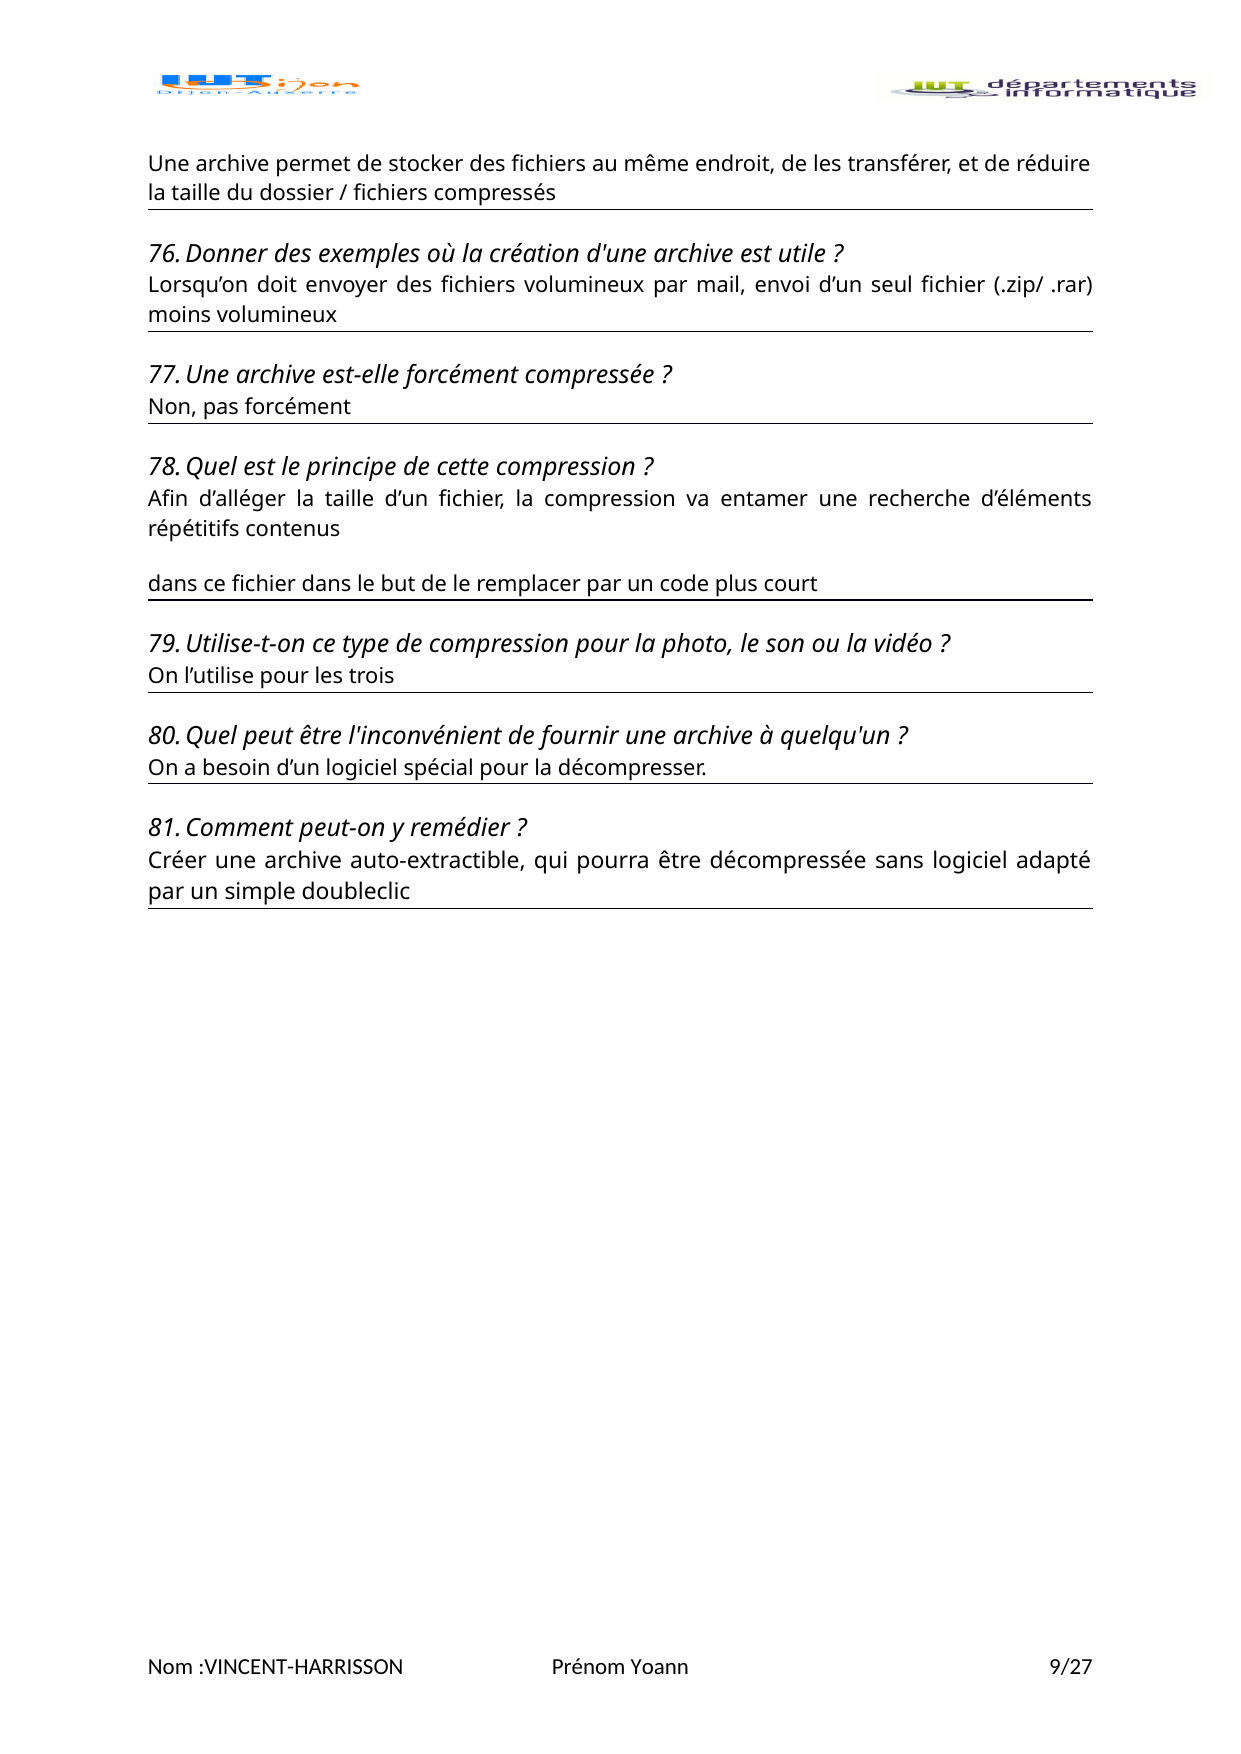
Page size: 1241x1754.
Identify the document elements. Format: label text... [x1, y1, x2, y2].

picture [118, 73, 374, 102]
text Non, pas forcément [148, 391, 1093, 423]
subtitle Utilise-t-on ce type de compression pour la photo, le son ou la vidéo ? [148, 626, 1093, 660]
text Lorsqu’on doit envoyer des fichiers volumineux par mail, envoi d’un seul fichier (.zip/ .rar) moins volumineux [148, 269, 1093, 331]
text On l’utilise pour les trois [148, 660, 1093, 692]
subtitle Une archive est-elle forcément compressée ? [148, 357, 1093, 391]
subtitle Quel est le principe de cette compression ? [148, 449, 1093, 483]
subtitle Donner des exemples où la création d'une archive est utile ? [148, 235, 1093, 269]
subtitle Quel peut être l'inconvénient de fournir une archive à quelqu'un ? [148, 718, 1093, 752]
text Une archive permet de stocker des fichiers au même endroit, de les transférer, et de réduire la taille du dossier / fichiers compressés [148, 148, 1093, 209]
subtitle Comment peut-on y remédier ? [148, 809, 1093, 844]
text Créer une archive auto-extractible, qui pourra être décompressée sans logiciel adapté par un simple doubleclic [148, 844, 1093, 908]
picture [875, 73, 1213, 102]
text On a besoin d’un logiciel spécial pour la décompresser. [148, 752, 1093, 783]
text dans ce fichier dans le but de le remplacer par un code plus court [148, 568, 1093, 599]
text Afin d’alléger la taille d’un fichier, la compression va entamer une recherche d’éléments répétitifs contenus [148, 483, 1093, 543]
